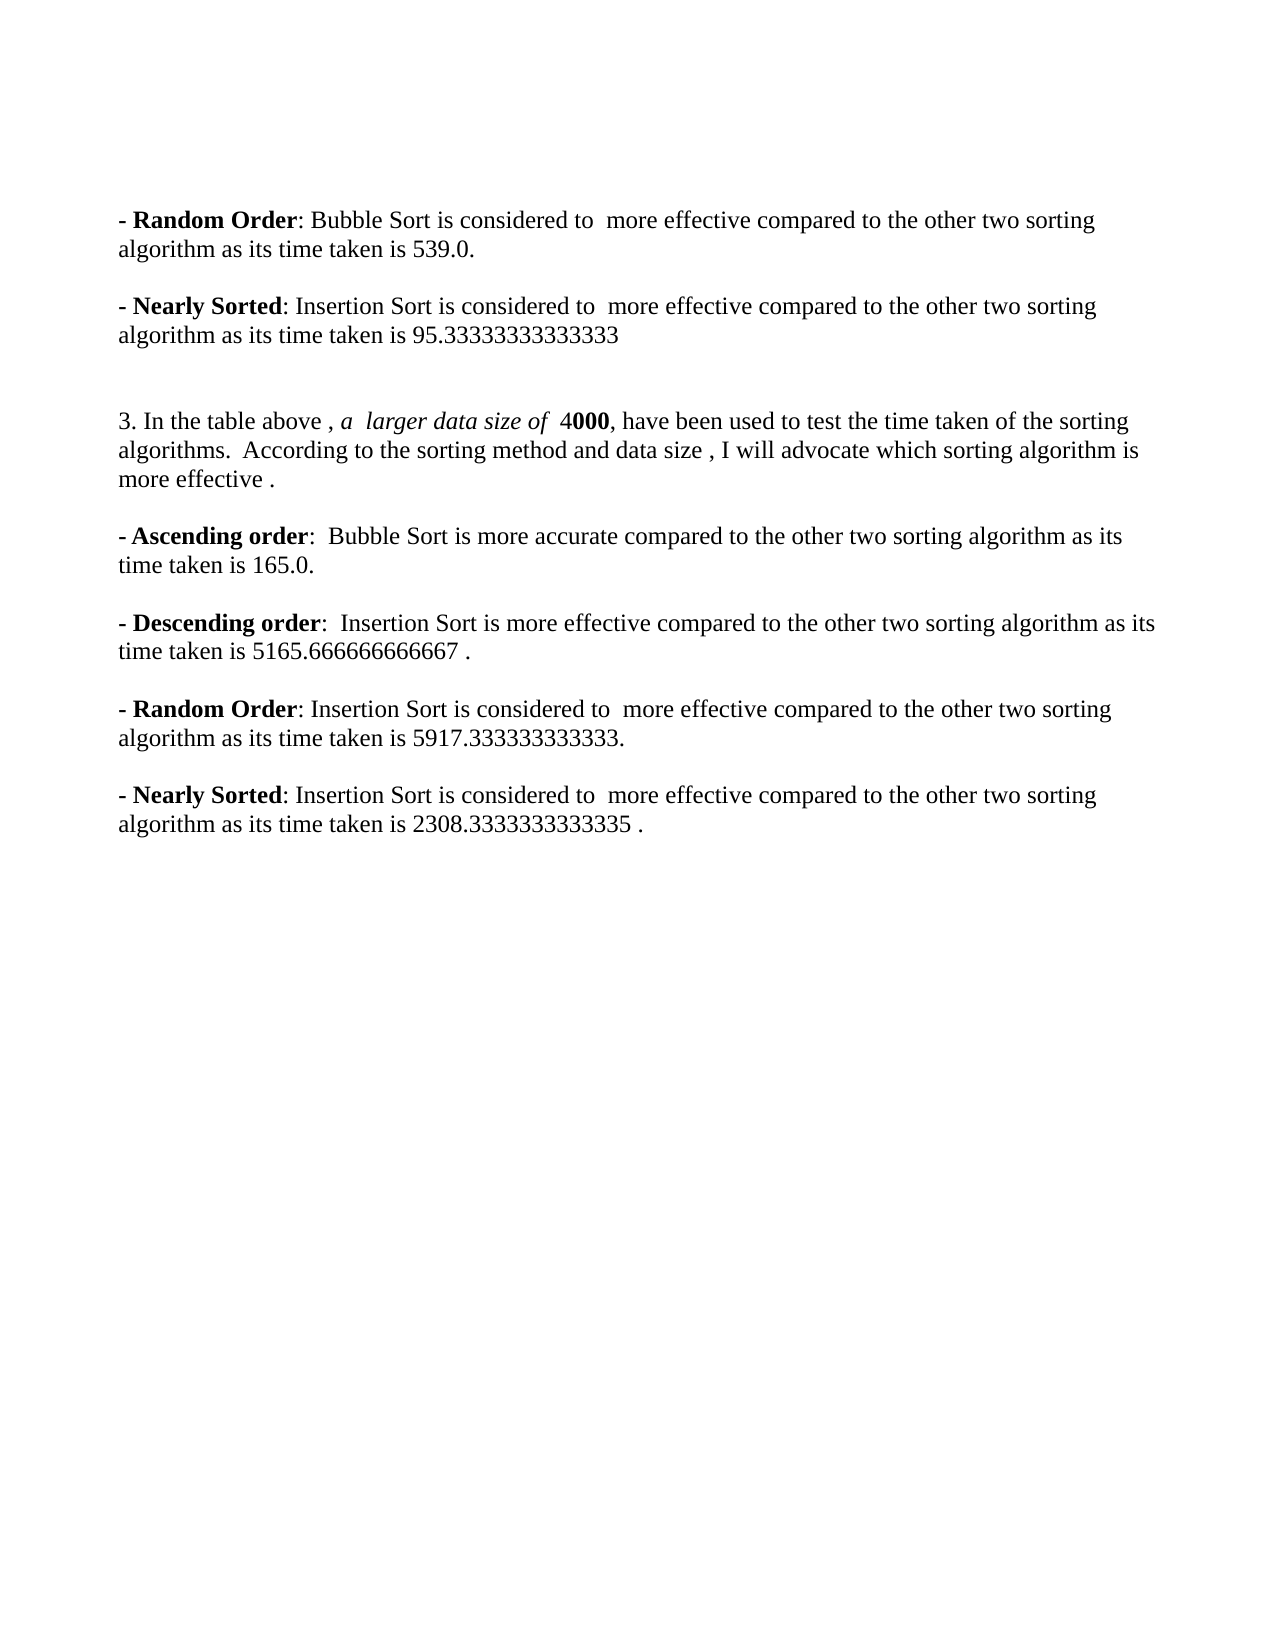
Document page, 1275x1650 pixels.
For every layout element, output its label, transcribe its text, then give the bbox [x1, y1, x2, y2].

text - Nearly Sorted: Insertion Sort is considered to more effective compared to the other two sorting algorithm as its time taken is 95.33333333333333 [118, 291, 1157, 349]
text - Nearly Sorted: Insertion Sort is considered to more effective compared to the other two sorting algorithm as its time taken is 2308.3333333333335 . [118, 780, 1157, 838]
text - Random Order: Insertion Sort is considered to more effective compared to the other two sorting algorithm as its time taken is 5917.333333333333. [118, 694, 1157, 751]
text - Descending order: Insertion Sort is more effective compared to the other two sorting algorithm as its time taken is 5165.666666666667 . [118, 608, 1157, 665]
text 3. In the table above , a larger data size of 4000, have been used to test the time taken of the sorting algorithms. According to the sorting method and data size , I will advocate which sorting algorithm is more effective . [118, 406, 1157, 493]
text - Ascending order: Bubble Sort is more accurate compared to the other two sorting algorithm as its time taken is 165.0. [118, 521, 1157, 579]
text - Random Order: Bubble Sort is considered to more effective compared to the other two sorting algorithm as its time taken is 539.0. [118, 205, 1157, 263]
